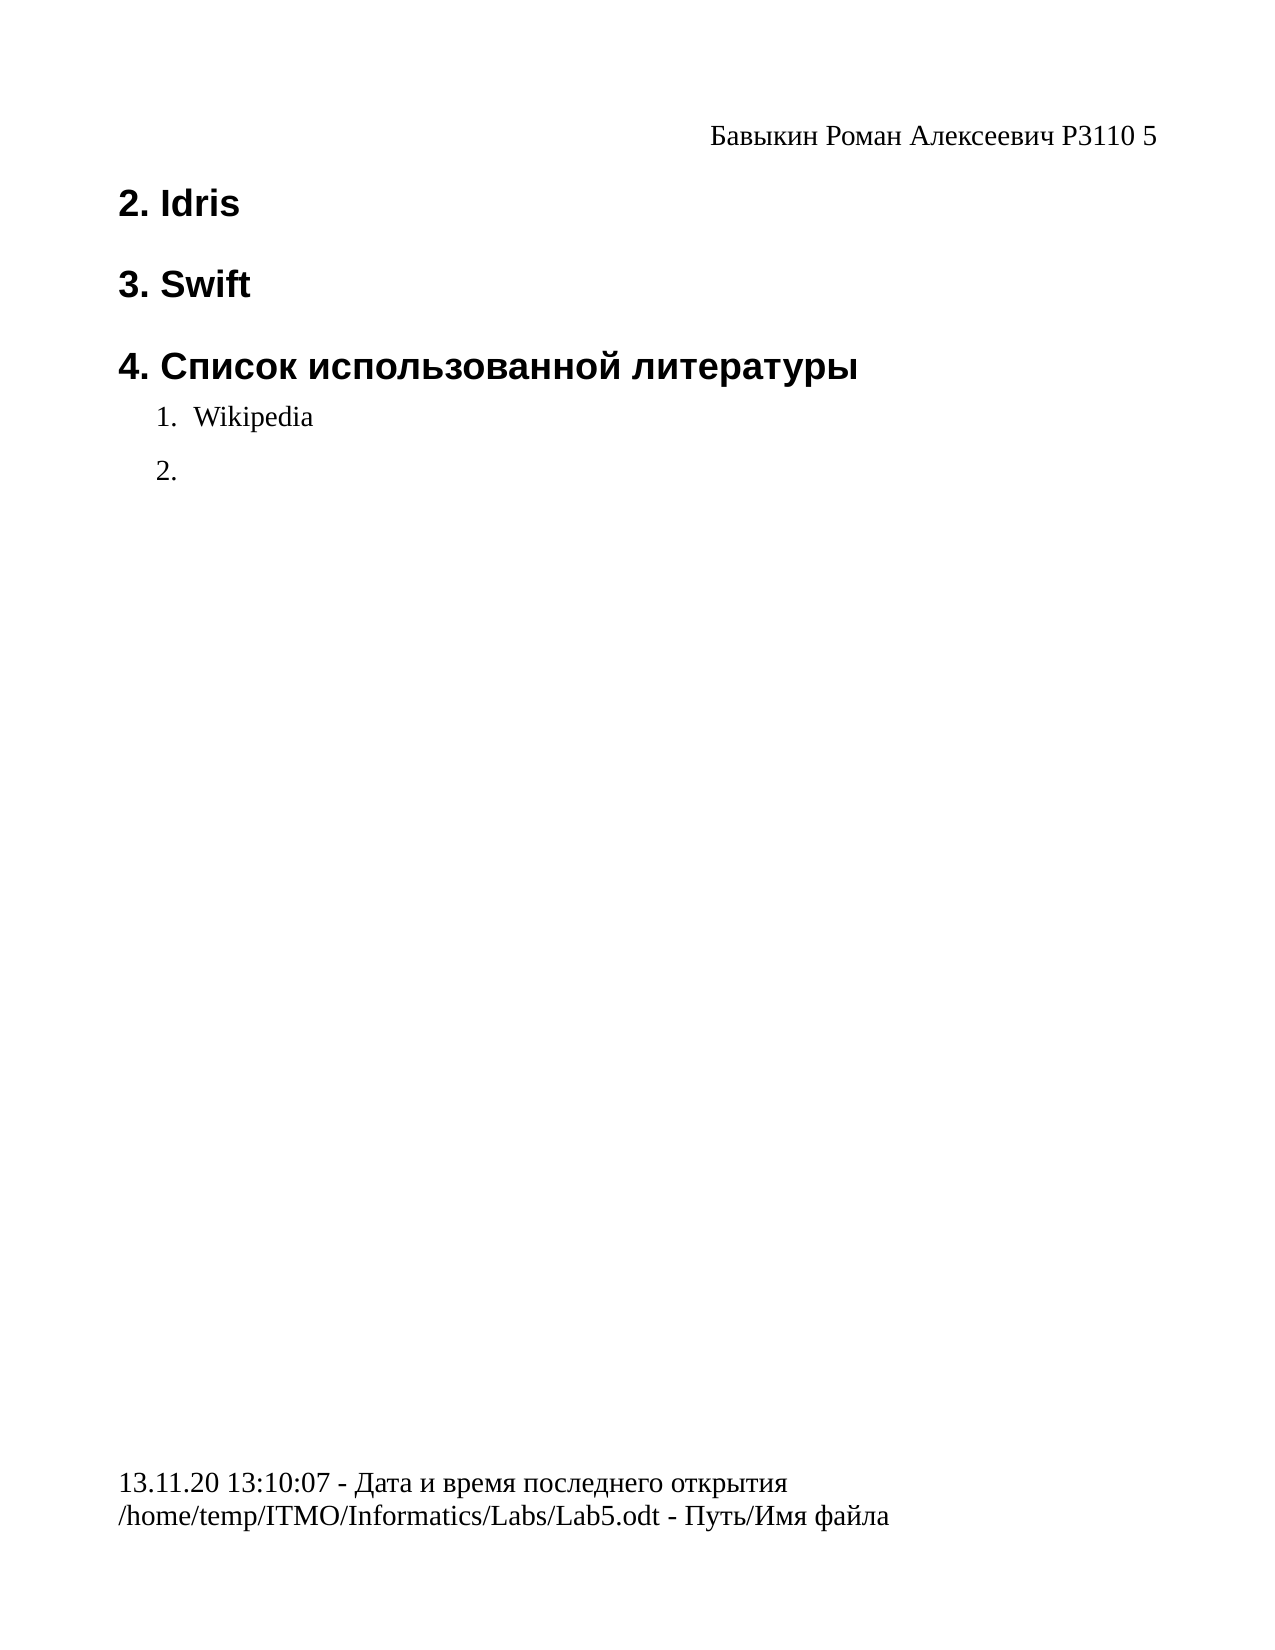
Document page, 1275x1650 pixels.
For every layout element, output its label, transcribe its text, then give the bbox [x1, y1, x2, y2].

subtitle 3. Swift [118, 262, 1157, 306]
subtitle 2. Idris [118, 181, 1157, 225]
list Wikipedia [156, 399, 1157, 433]
subtitle 4. Список использованной литературы [118, 343, 1157, 387]
